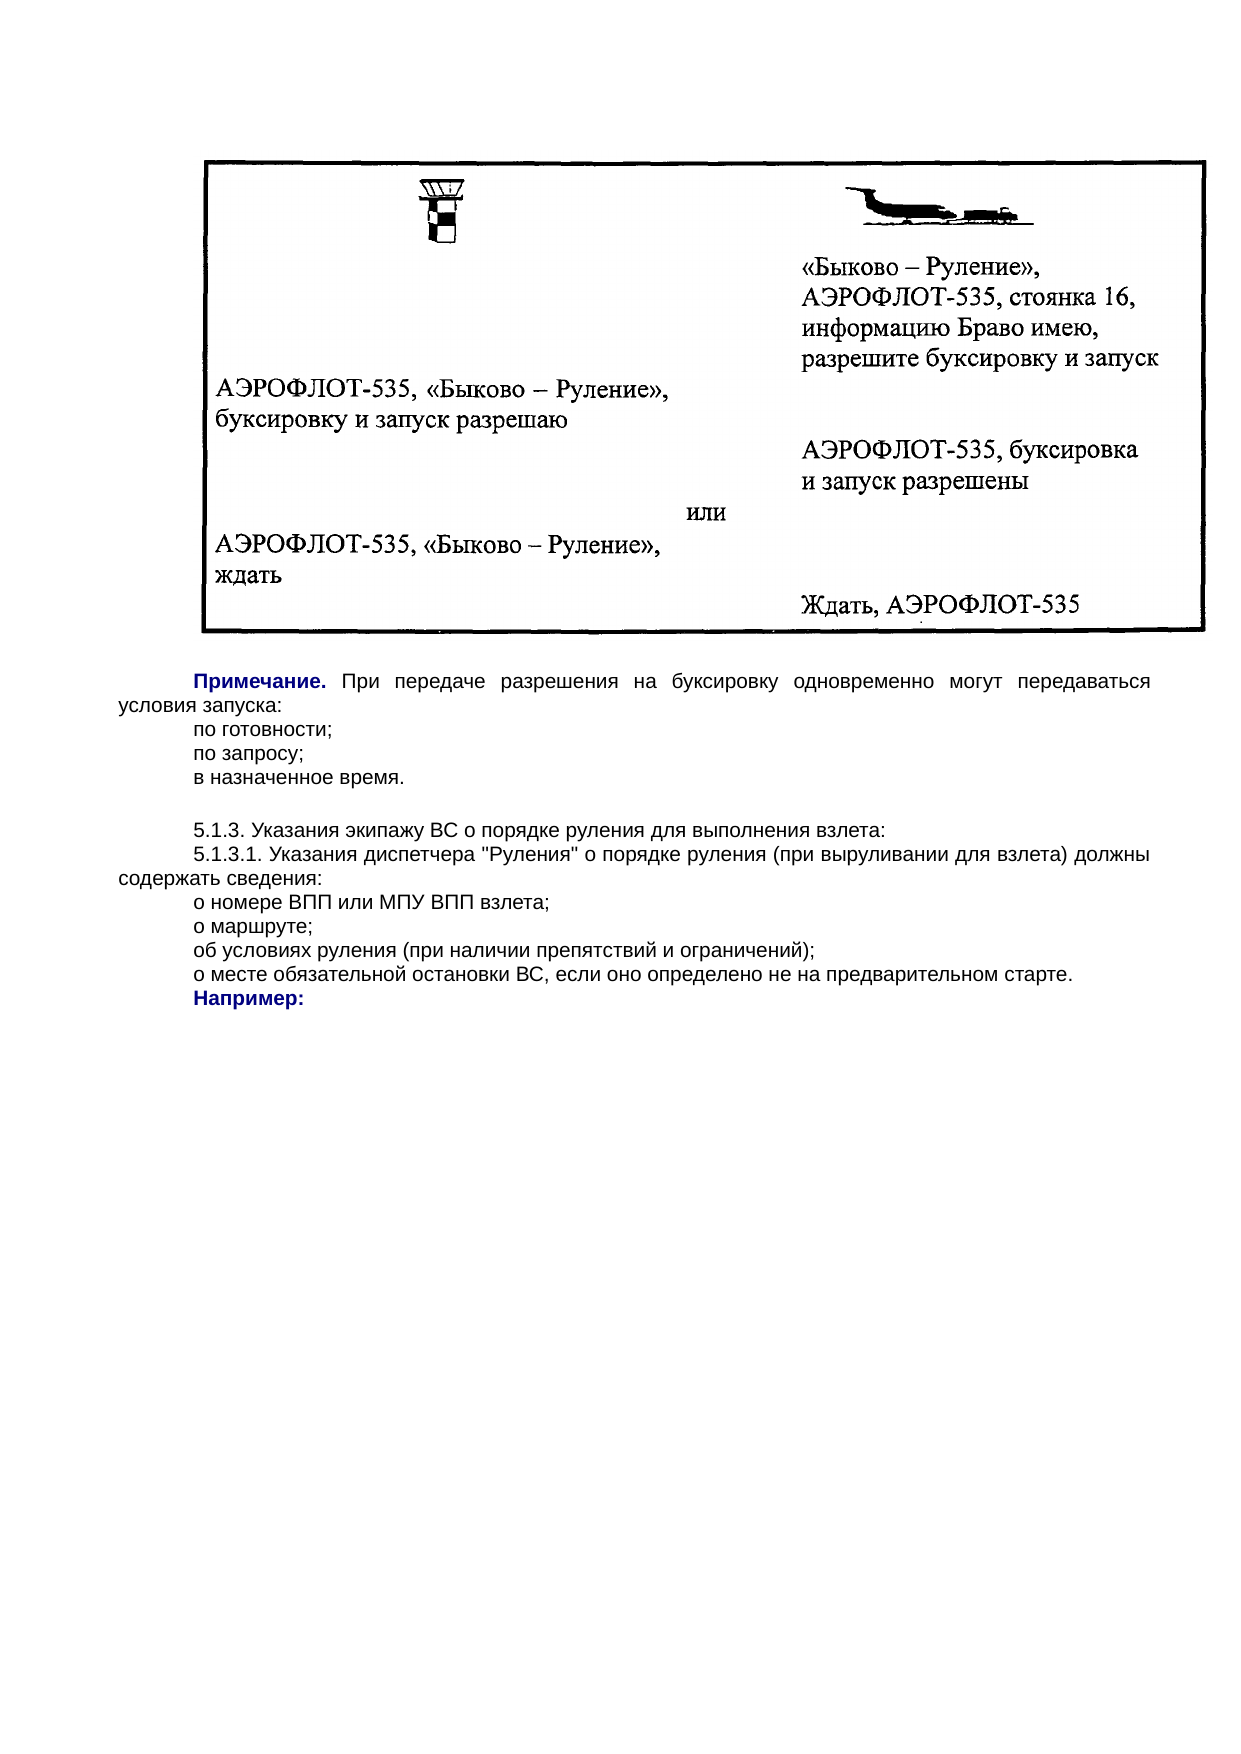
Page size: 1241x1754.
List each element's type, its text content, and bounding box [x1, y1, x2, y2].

text о номере ВПП или МПУ ВПП взлета; [118, 890, 1152, 914]
text о месте обязательной остановки ВС, если оно определено не на предварительном старте. [118, 962, 1152, 986]
text 5.1.3.1. Указания диспетчера "Руления" о порядке руления (при выруливании для взлета) должны содержать сведения: [118, 842, 1152, 890]
text о маршруте; [118, 914, 1152, 938]
text по запросу; [118, 741, 1152, 765]
text Примечание. При передаче разрешения на буксировку одновременно могут передаваться условия запуска: [118, 669, 1152, 717]
text по готовности; [118, 717, 1152, 741]
picture [193, 150, 1214, 641]
text 5.1.3. Указания экипажу ВС о порядке руления для выполнения взлета: [118, 818, 1152, 842]
text Например: [118, 986, 1152, 1009]
text в назначенное время. [118, 765, 1152, 789]
text об условиях руления (при наличии препятствий и ограничений); [118, 938, 1152, 962]
